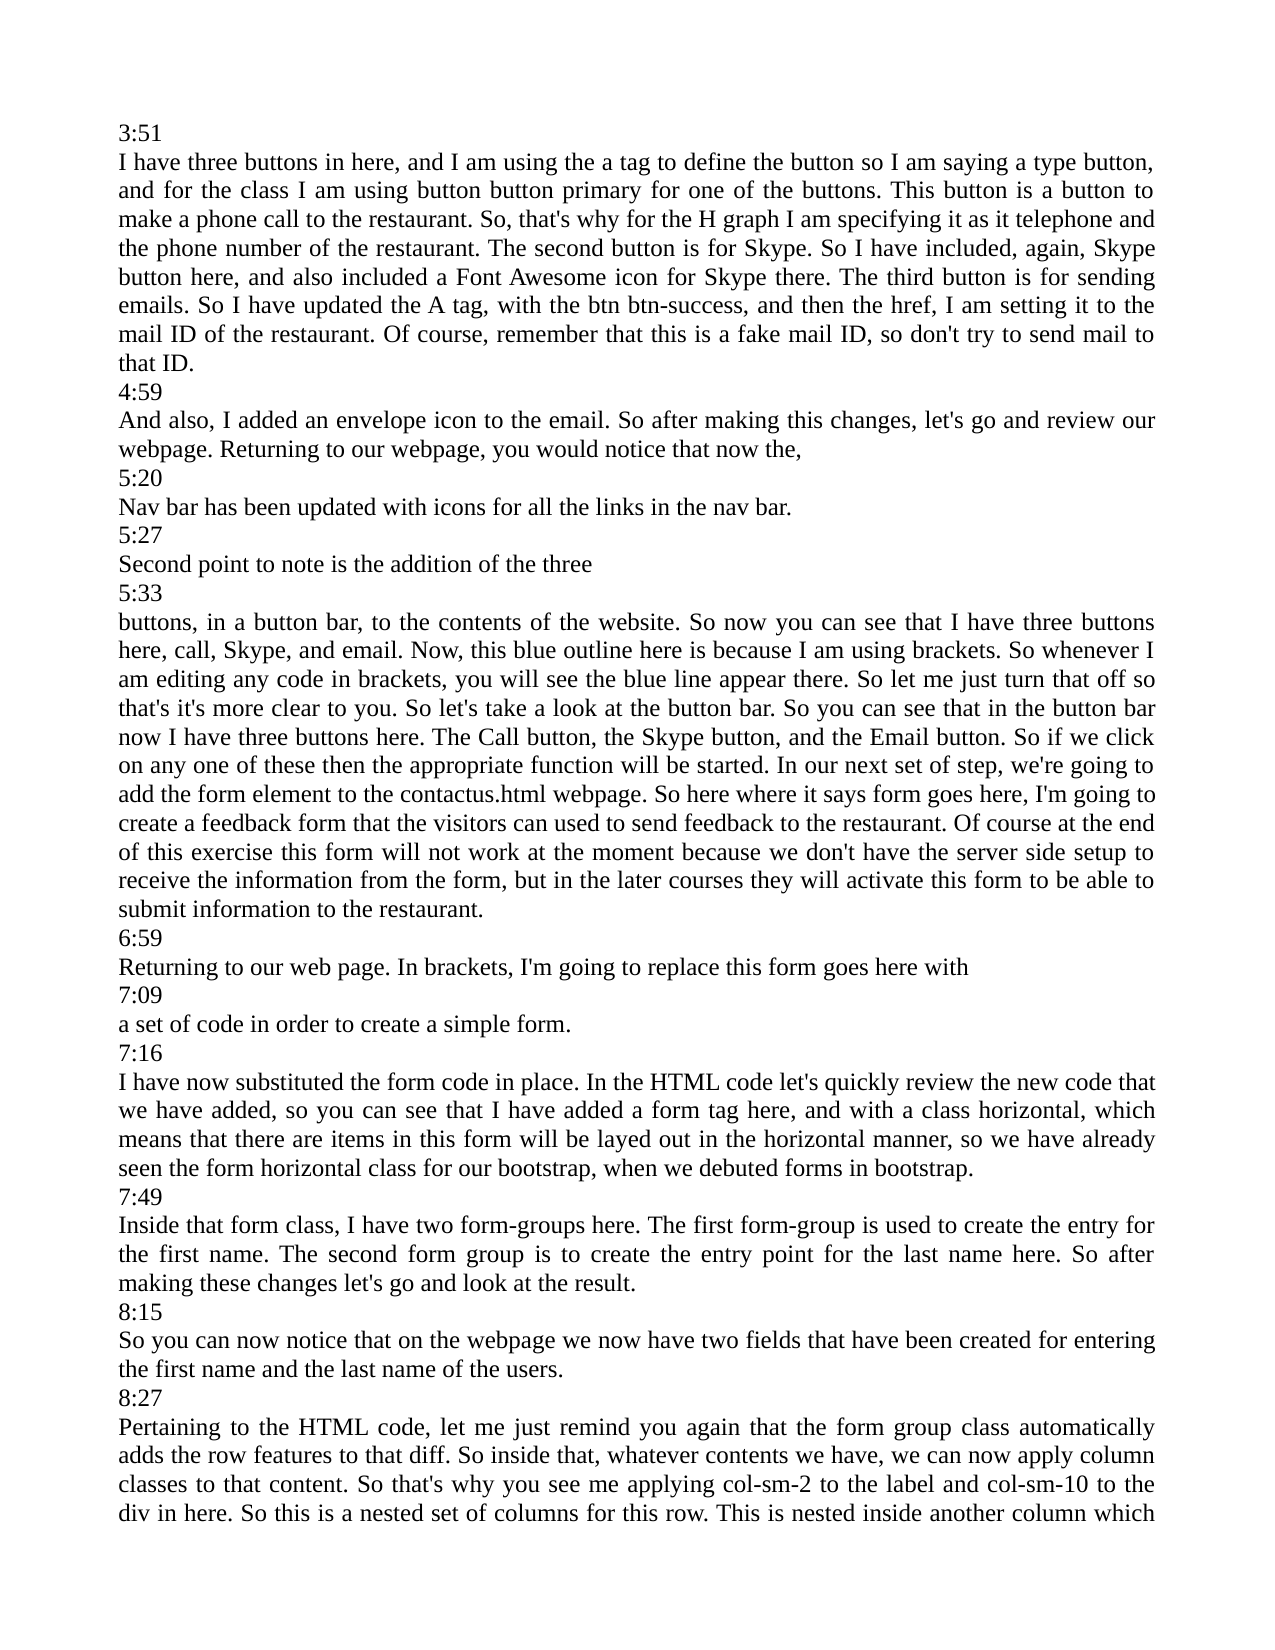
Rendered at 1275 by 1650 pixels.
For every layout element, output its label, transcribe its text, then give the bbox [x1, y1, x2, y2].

text 3:51 [118, 118, 1157, 147]
text a set of code in order to create a simple form. [118, 1009, 1157, 1038]
text 7:09 [118, 981, 1157, 1009]
text 8:15 [118, 1297, 1157, 1326]
text Inside that form class, I have two form-groups here. The first form-group is used to create the entry for the first name. The second form group is to create the entry point for the last name here. So after making these changes let's go and look at the result. [118, 1211, 1157, 1297]
text I have three buttons in here, and I am using the a tag to define the button so I am saying a type button, and for the class I am using button button primary for one of the buttons. This button is a button to make a phone call to the restaurant. So, that's why for the H graph I am specifying it as it telephone and the phone number of the restaurant. The second button is for Skype. So I have included, again, Skype button here, and also included a Font Awesome icon for Skype there. The third button is for sending emails. So I have updated the A tag, with the btn btn-success, and then the href, I am setting it to the mail ID of the restaurant. Of course, remember that this is a fake mail ID, so don't try to send mail to that ID. [118, 147, 1157, 377]
text 7:49 [118, 1182, 1157, 1211]
text 5:20 [118, 463, 1157, 492]
text 4:59 [118, 377, 1157, 406]
text 8:27 [118, 1383, 1157, 1412]
text Nav bar has been updated with icons for all the links in the nav bar. [118, 492, 1157, 521]
text 5:33 [118, 578, 1157, 607]
text 7:16 [118, 1038, 1157, 1067]
text So you can now notice that on the webpage we now have two fields that have been created for entering the first name and the last name of the users. [118, 1326, 1157, 1383]
text I have now substituted the form code in place. In the HTML code let's quickly review the new code that we have added, so you can see that I have added a form tag here, and with a class horizontal, which means that there are items in this form will be layed out in the horizontal manner, so we have already seen the form horizontal class for our bootstrap, when we debuted forms in bootstrap. [118, 1067, 1157, 1182]
text Second point to note is the addition of the three [118, 549, 1157, 578]
text And also, I added an envelope icon to the email. So after making this changes, let's go and review our webpage. Returning to our webpage, you would notice that now the, [118, 406, 1157, 463]
text 6:59 [118, 923, 1157, 952]
text Pertaining to the HTML code, let me just remind you again that the form group class automatically adds the row features to that diff. So inside that, whatever contents we have, we can now apply column classes to that content. So that's why you see me applying col-sm-2 to the label and col-sm-10 to the div in here. So this is a nested set of columns for this row. This is nested inside another column which [118, 1412, 1157, 1527]
text buttons, in a button bar, to the contents of the website. So now you can see that I have three buttons here, call, Skype, and email. Now, this blue outline here is because I am using brackets. So whenever I am editing any code in brackets, you will see the blue line appear there. So let me just turn that off so that's it's more clear to you. So let's take a look at the button bar. So you can see that in the button bar now I have three buttons here. The Call button, the Skype button, and the Email button. So if we click on any one of these then the appropriate function will be started. In our next set of step, we're going to add the form element to the contactus.html webpage. So here where it says form goes here, I'm going to create a feedback form that the visitors can used to send feedback to the restaurant. Of course at the end of this exercise this form will not work at the moment because we don't have the server side setup to receive the information from the form, but in the later courses they will activate this form to be able to submit information to the restaurant. [118, 607, 1157, 923]
text Returning to our web page. In brackets, I'm going to replace this form goes here with [118, 952, 1157, 981]
text 5:27 [118, 521, 1157, 549]
